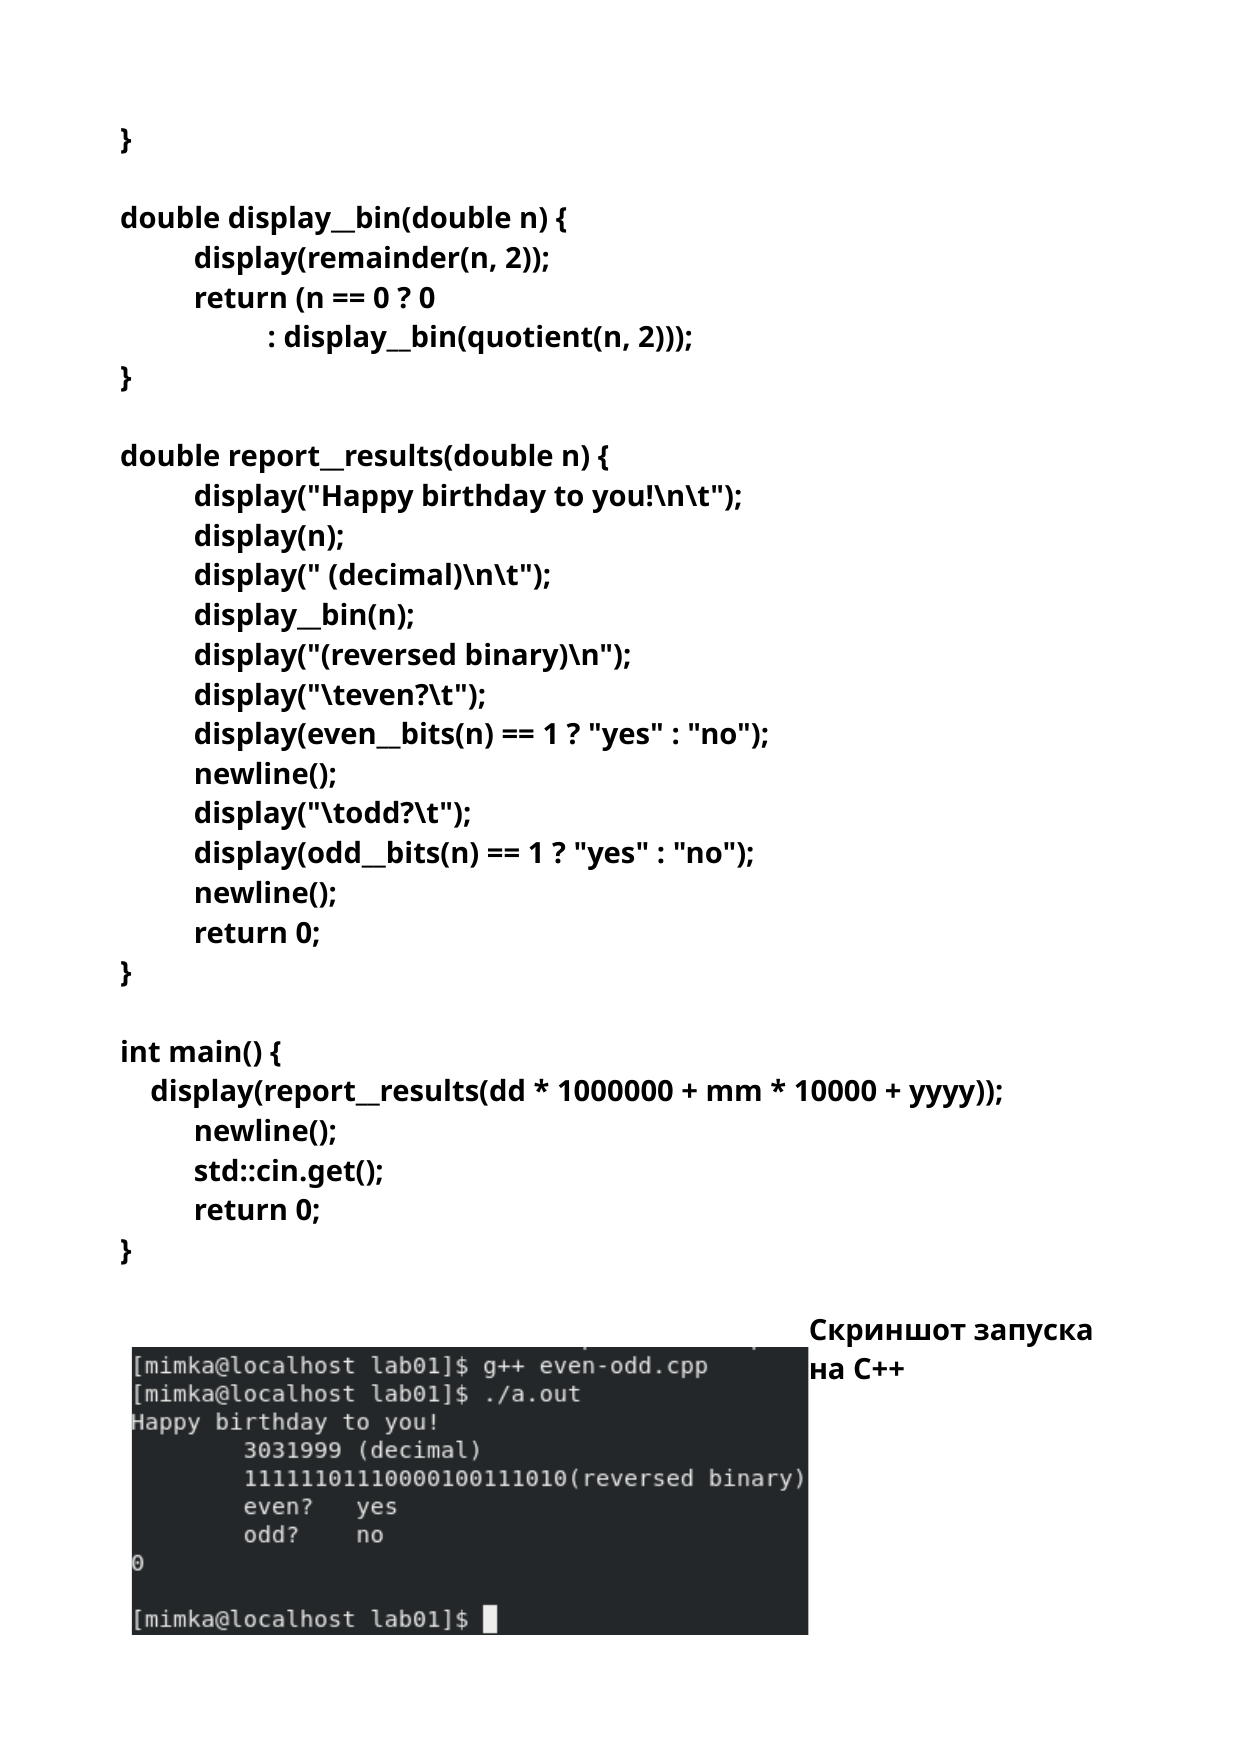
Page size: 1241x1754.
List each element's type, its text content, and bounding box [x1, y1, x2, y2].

text newline(); [120, 1110, 1120, 1150]
text display(even__bits(n) == 1 ? "yes" : "no"); [120, 713, 1120, 753]
text double display__bin(double n) { [120, 197, 1120, 237]
picture [131, 1347, 809, 1635]
text } [120, 118, 1120, 158]
text } [120, 1229, 1120, 1269]
text display("Happy birthday to you!\n\t"); [120, 475, 1120, 515]
text display("\todd?\t"); [120, 793, 1120, 832]
text newline(); [120, 753, 1120, 793]
text display(remainder(n, 2)); [120, 237, 1120, 277]
text display__bin(n); [120, 594, 1120, 634]
text } [120, 356, 1120, 396]
text std::cin.get(); [120, 1150, 1120, 1190]
text display(odd__bits(n) == 1 ? "yes" : "no"); [120, 832, 1120, 872]
text Скриншот запуска на C++ [120, 1309, 1120, 1388]
text newline(); [120, 872, 1120, 912]
text display(n); [120, 515, 1120, 555]
text display(report__results(dd * 1000000 + mm * 10000 + yyyy)); [120, 1071, 1120, 1110]
text } [120, 952, 1120, 991]
text display("\teven?\t"); [120, 674, 1120, 713]
text display("(reversed binary)\n"); [120, 634, 1120, 674]
text double report__results(double n) { [120, 436, 1120, 475]
text return (n == 0 ? 0 [120, 277, 1120, 317]
text : display__bin(quotient(n, 2))); [120, 317, 1120, 356]
text return 0; [120, 1190, 1120, 1229]
text int main() { [120, 1031, 1120, 1071]
text return 0; [120, 912, 1120, 952]
text display(" (decimal)\n\t"); [120, 555, 1120, 594]
